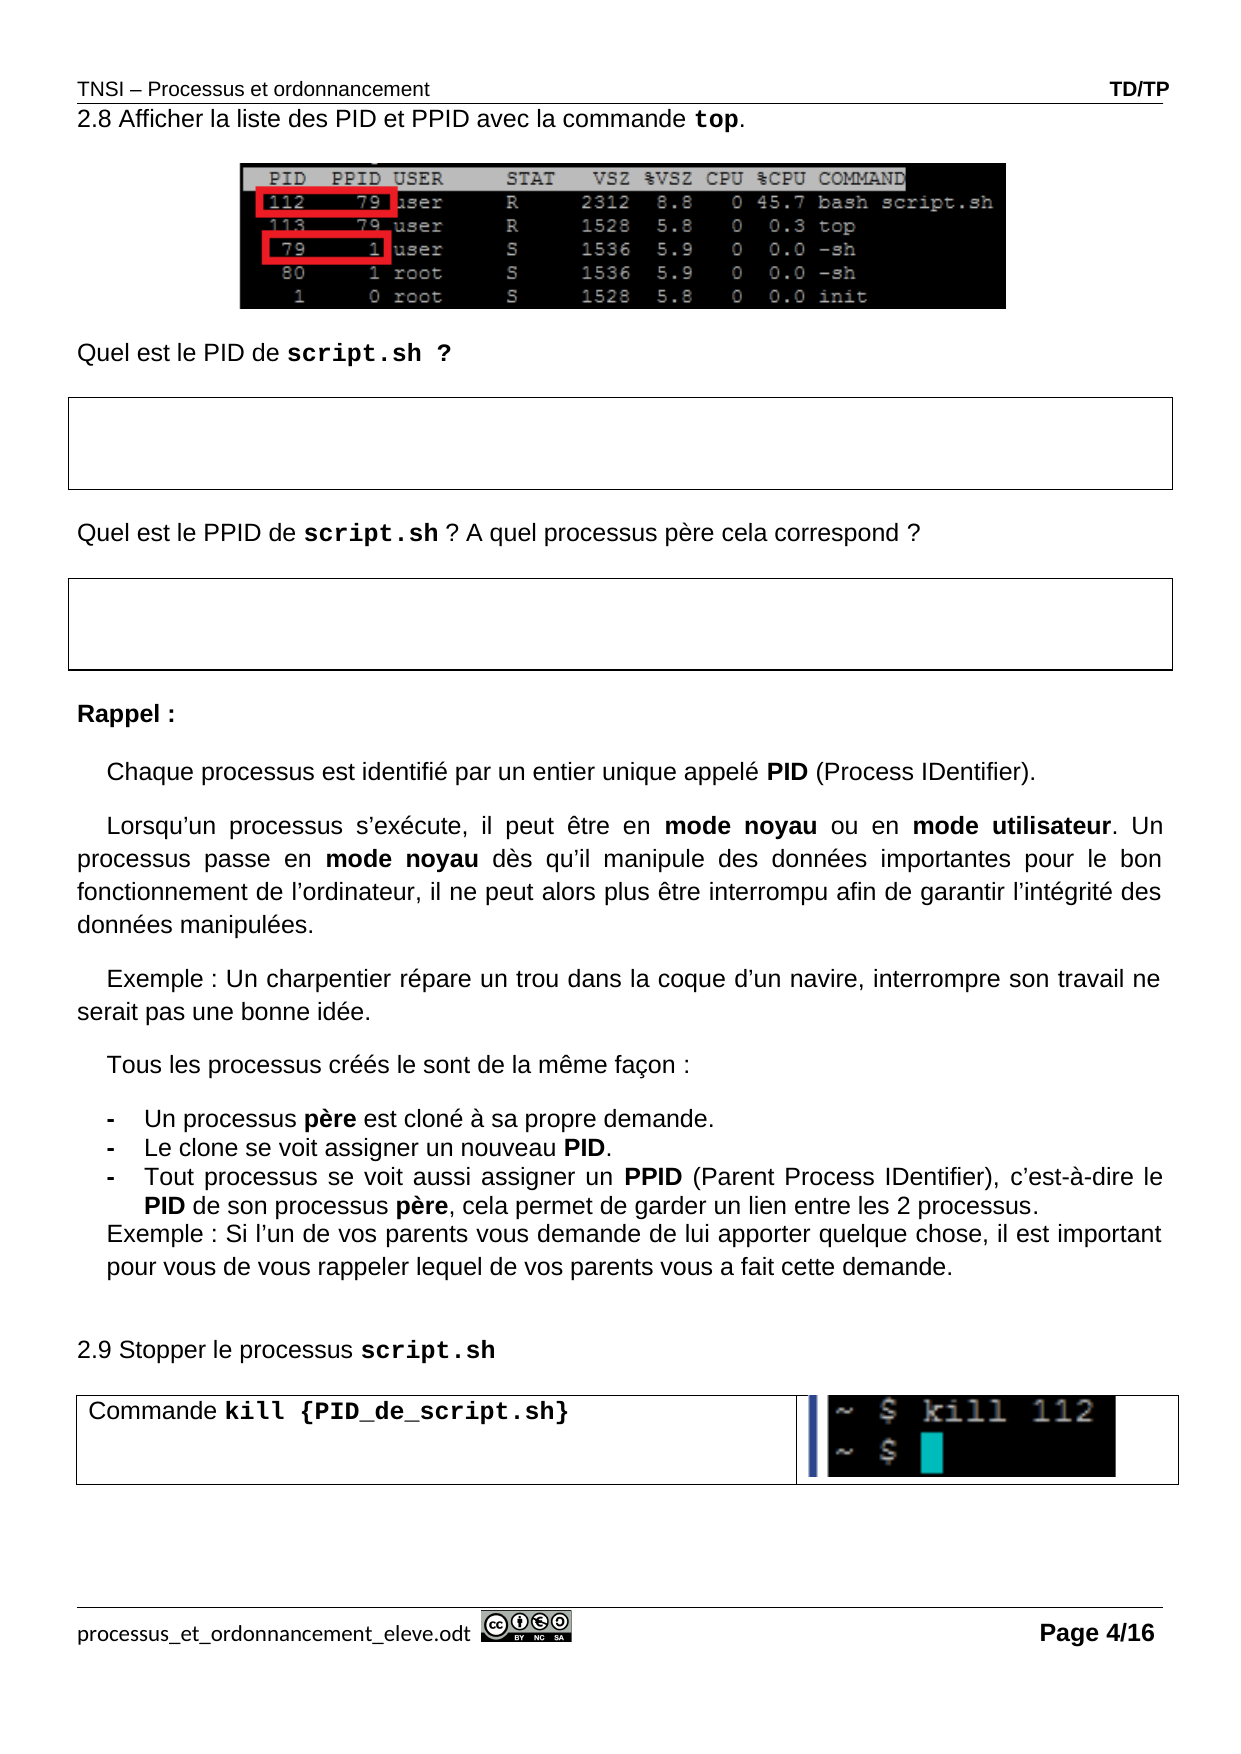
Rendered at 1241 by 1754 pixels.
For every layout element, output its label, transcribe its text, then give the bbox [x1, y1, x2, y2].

text Tous les processus créés le sont de la même façon : [77, 1051, 1163, 1079]
text Chaque processus est identifié par un entier unique appelé PID (Process IDentifier). [77, 757, 1163, 786]
picture [481, 1610, 572, 1642]
text Rappel : [77, 699, 1163, 728]
list Le clone se voit assigner un nouveau PID. [106, 1133, 1163, 1162]
text Exemple : Un charpentier répare un trou dans la coque d’un navire, interrompre son travail ne serait pas une bonne idée. [77, 964, 1163, 1025]
picture [234, 163, 1006, 309]
text Lorsqu’un processus s’exécute, il peut être en mode noyau ou en mode utilisateur. Un processus passe en mode noyau dès qu’il manipule des données importantes pour le bon fonctionnement de l’ordinateur, il ne peut alors plus être interrompu afin de garantir l’intégrité des données manipulées. [77, 811, 1163, 938]
list Tout processus se voit aussi assigner un PPID (Parent Process IDentifier), c’est-à-dire le PID de son processus père, cela permet de garder un lien entre les 2 processus. [106, 1162, 1163, 1219]
text Quel est le PPID de script.sh ? A quel processus père cela correspond ? [77, 518, 1163, 549]
table_header Commande kill {PID_de_script.sh} [77, 1396, 796, 1484]
text Exemple : Si l’un de vos parents vous demande de lui apporter quelque chose, il est important pour vous de vous rappeler lequel de vos parents vous a fait cette demande. [106, 1219, 1163, 1281]
text 2.9 Stopper le processus script.sh [77, 1335, 1163, 1366]
text Quel est le PID de script.sh ? [77, 337, 1163, 368]
text 2.8 Afficher la liste des PID et PPID avec la commande top. [77, 104, 1163, 135]
list Un processus père est cloné à sa propre demande. [106, 1104, 1163, 1133]
table_header [797, 1396, 1178, 1484]
